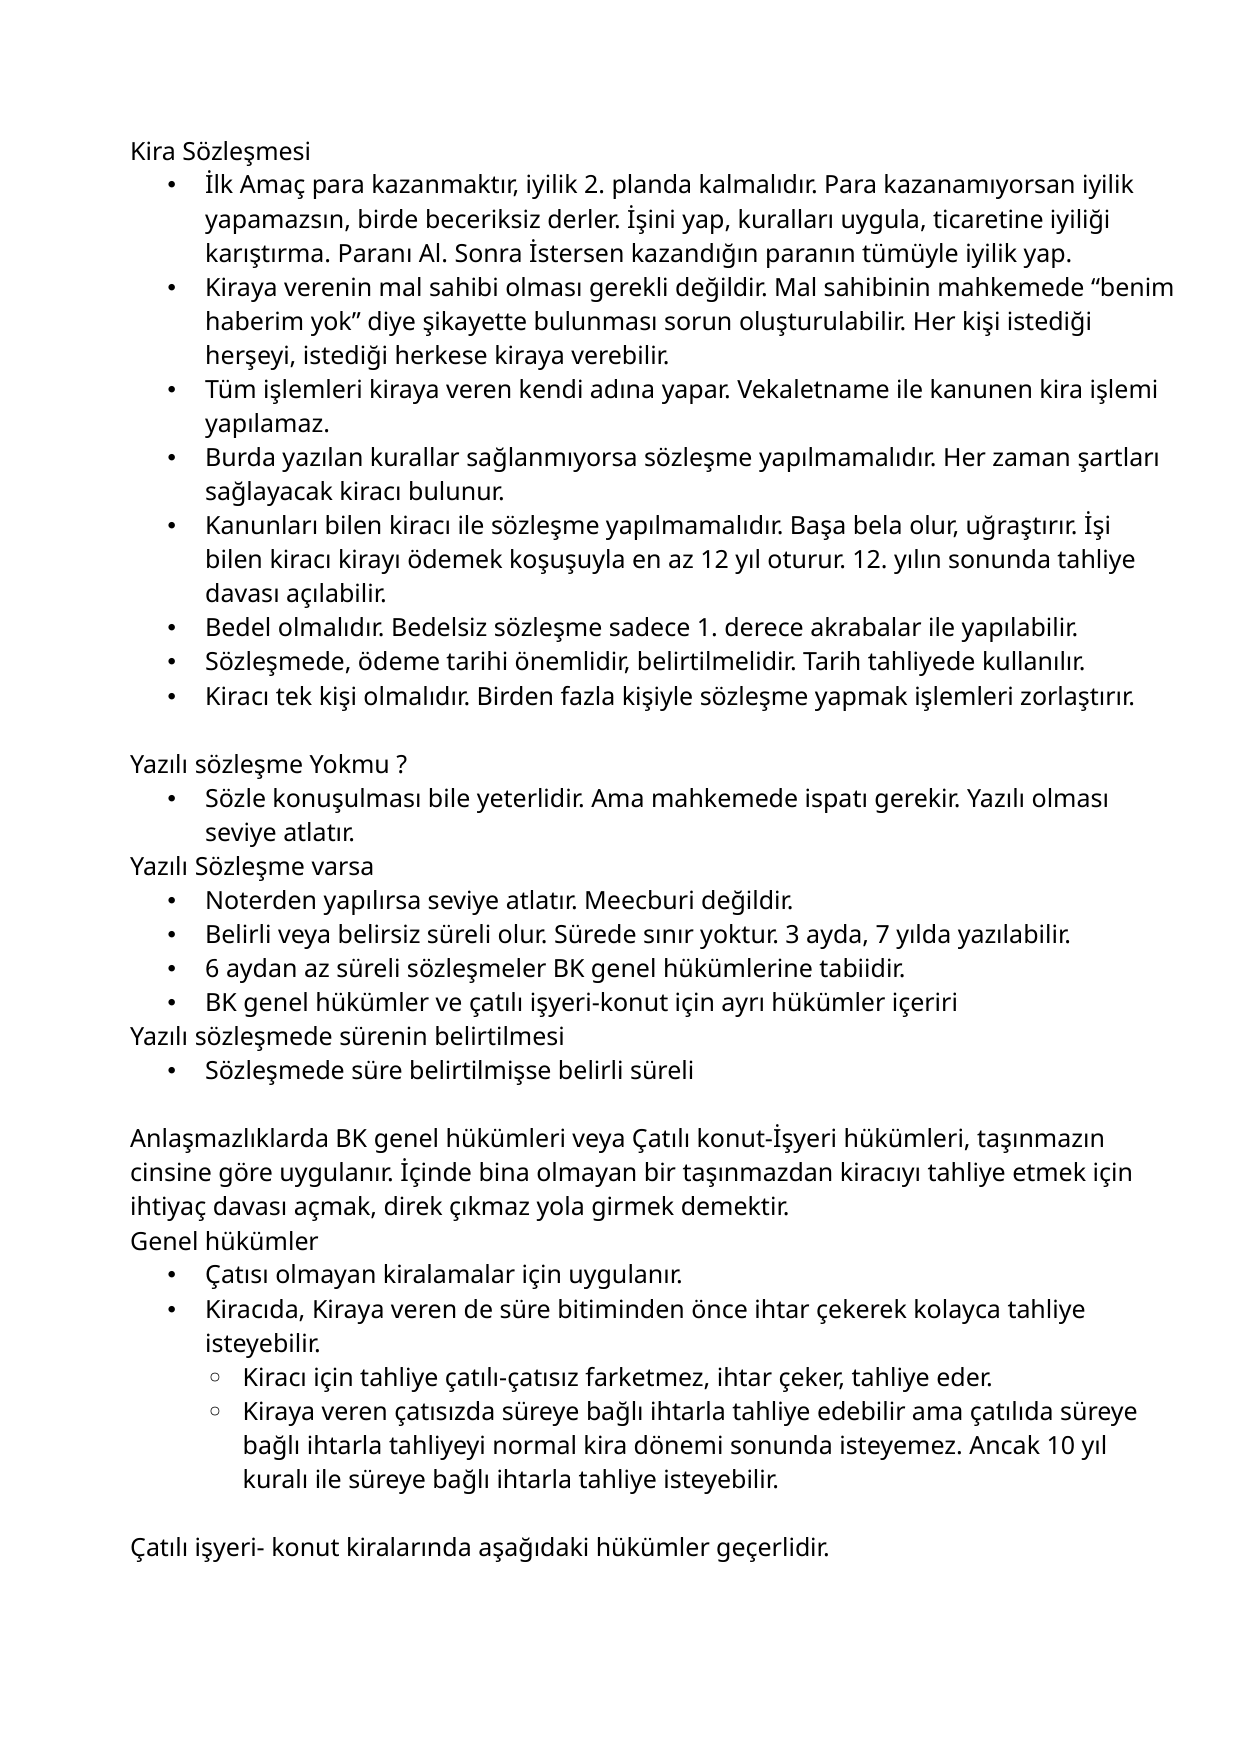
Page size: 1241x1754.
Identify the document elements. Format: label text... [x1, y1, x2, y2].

list Sözleşmede süre belirtilmişse belirli süreli [167, 1053, 1175, 1087]
list Kanunları bilen kiracı ile sözleşme yapılmamalıdır. Başa bela olur, uğraştırır. İşi bilen kiracı kirayı ödemek koşuşuyla en az 12 yıl oturur. 12. yılın sonunda tahliye davası açılabilir. [167, 508, 1175, 610]
list Belirli veya belirsiz süreli olur. Sürede sınır yoktur. 3 ayda, 7 yılda yazılabilir. [167, 917, 1175, 951]
text Anlaşmazlıklarda BK genel hükümleri veya Çatılı konut-İşyeri hükümleri, taşınmazın cinsine göre uygulanır. İçinde bina olmayan bir taşınmazdan kiracıyı tahliye etmek için ihtiyaç davası açmak, direk çıkmaz yola girmek demektir. [130, 1121, 1175, 1223]
text Genel hükümler [130, 1223, 1175, 1257]
text Yazılı sözleşmede sürenin belirtilmesi [130, 1019, 1175, 1053]
list Çatısı olmayan kiralamalar için uygulanır. [167, 1257, 1175, 1291]
list Noterden yapılırsa seviye atlatır. Meecburi değildir. [167, 882, 1175, 917]
list Sözleşmede, ödeme tarihi önemlidir, belirtilmelidir. Tarih tahliyede kullanılır. [167, 644, 1175, 678]
list Tüm işlemleri kiraya veren kendi adına yapar. Vekaletname ile kanunen kira işlemi yapılamaz. [167, 372, 1175, 440]
list Sözle konuşulması bile yeterlidir. Ama mahkemede ispatı gerekir. Yazılı olması seviye atlatır. [167, 780, 1175, 848]
text Yazılı sözleşme Yokmu ? [130, 746, 1175, 780]
list Kiracı için tahliye çatılı-çatısız farketmez, ihtar çeker, tahliye eder. [205, 1359, 1175, 1393]
list Kiracıda, Kiraya veren de süre bitiminden önce ihtar çekerek kolayca tahliye isteyebilir. [167, 1291, 1175, 1359]
text Kira Sözleşmesi [130, 133, 1175, 167]
list 6 aydan az süreli sözleşmeler BK genel hükümlerine tabiidir. [167, 951, 1175, 985]
list Bedel olmalıdır. Bedelsiz sözleşme sadece 1. derece akrabalar ile yapılabilir. [167, 610, 1175, 644]
text Çatılı işyeri- konut kiralarında aşağıdaki hükümler geçerlidir. [130, 1530, 1175, 1564]
list Kiraya veren çatısızda süreye bağlı ihtarla tahliye edebilir ama çatılıda süreye bağlı ihtarla tahliyeyi normal kira dönemi sonunda isteyemez. Ancak 10 yıl kuralı ile süreye bağlı ihtarla tahliye isteyebilir. [205, 1393, 1175, 1496]
text Yazılı Sözleşme varsa [130, 848, 1175, 882]
list Burda yazılan kurallar sağlanmıyorsa sözleşme yapılmamalıdır. Her zaman şartları sağlayacak kiracı bulunur. [167, 440, 1175, 508]
list Kiraya verenin mal sahibi olması gerekli değildir. Mal sahibinin mahkemede “benim haberim yok” diye şikayette bulunması sorun oluşturulabilir. Her kişi istediği herşeyi, istediği herkese kiraya verebilir. [167, 269, 1175, 372]
list İlk Amaç para kazanmaktır, iyilik 2. planda kalmalıdır. Para kazanamıyorsan iyilik yapamazsın, birde beceriksiz derler. İşini yap, kuralları uygula, ticaretine iyiliği karıştırma. Paranı Al. Sonra İstersen kazandığın paranın tümüyle iyilik yap. [167, 167, 1175, 269]
list Kiracı tek kişi olmalıdır. Birden fazla kişiyle sözleşme yapmak işlemleri zorlaştırır. [167, 678, 1175, 712]
list BK genel hükümler ve çatılı işyeri-konut için ayrı hükümler içeriri [167, 985, 1175, 1019]
